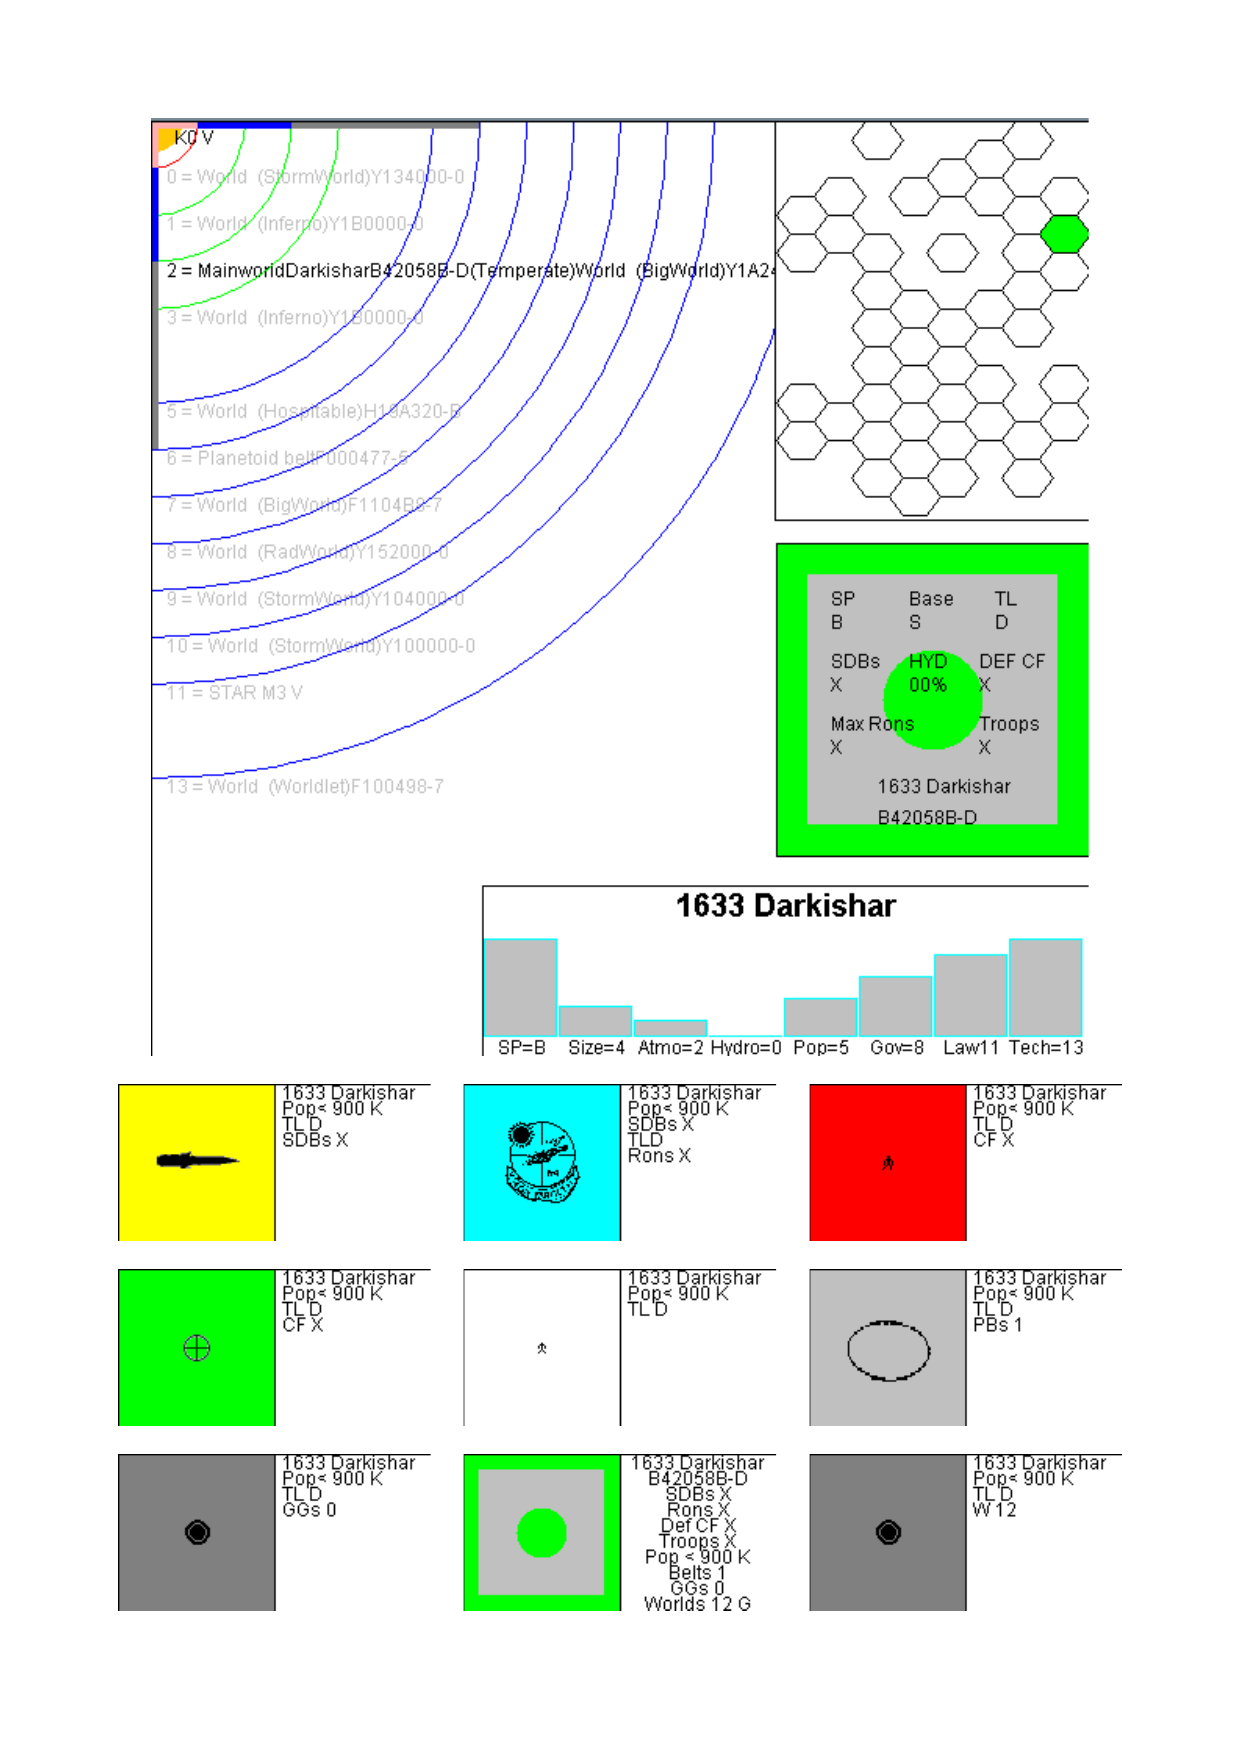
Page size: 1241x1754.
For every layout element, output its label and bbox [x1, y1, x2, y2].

picture [118, 1454, 431, 1611]
picture [151, 118, 1089, 1056]
picture [463, 1454, 777, 1611]
picture [809, 1269, 1122, 1426]
picture [463, 1084, 777, 1241]
picture [809, 1084, 1122, 1241]
picture [118, 1269, 431, 1426]
picture [463, 1269, 777, 1426]
picture [118, 1084, 431, 1241]
picture [809, 1454, 1122, 1611]
